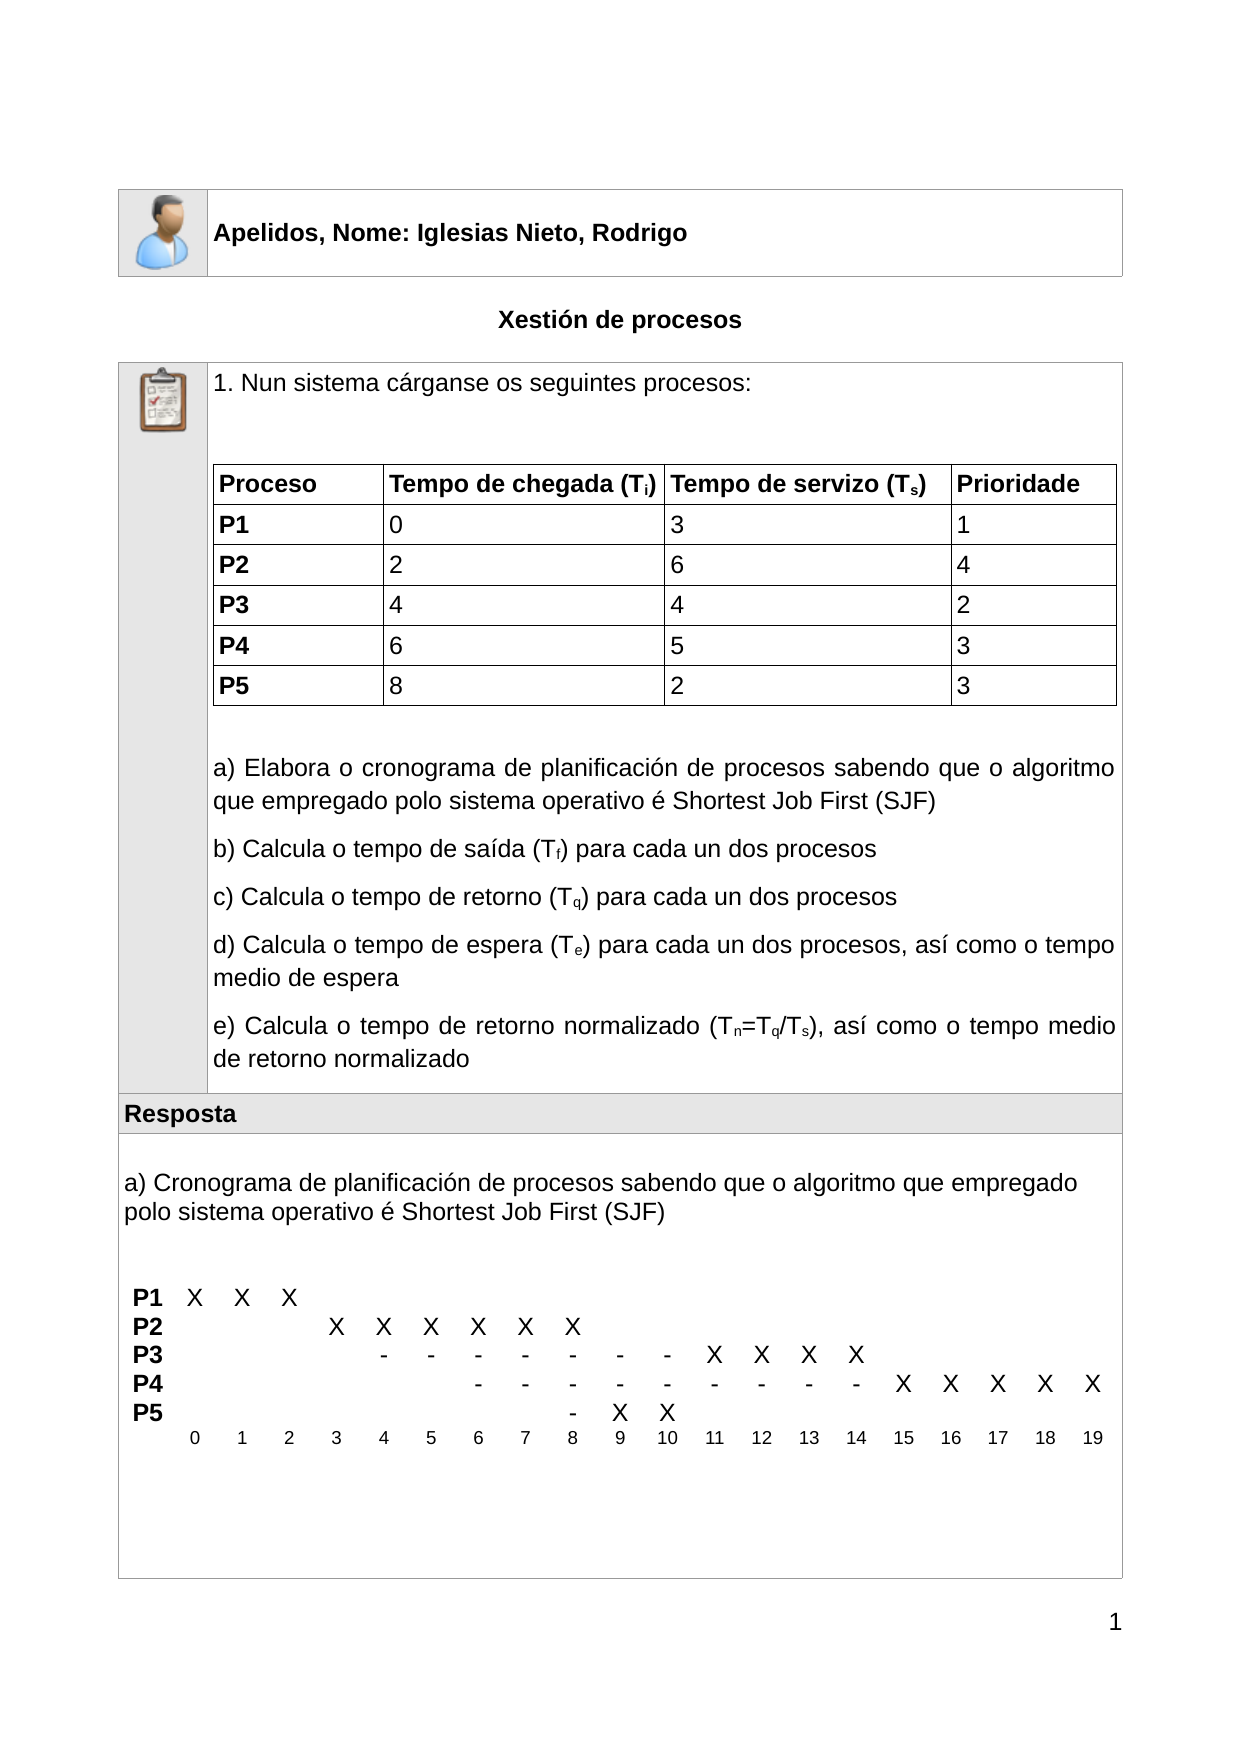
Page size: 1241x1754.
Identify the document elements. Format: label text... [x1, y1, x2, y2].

table_cell 4 [360, 1427, 407, 1455]
table_cell - [549, 1398, 596, 1427]
table_cell a) Cronograma de planificación de procesos sabendo que o algoritmo que empregado polo sistema operativo é Shortest Job First (SJF) b) Calcula o tempo de saída (Tf) para cada un dos procesos c) Calcula o tempo de retorno (Tq) para cada un dos procesos d) Calcula o tempo de espera (Te) para cada un dos procesos Tempo medio de espera=suma dos tempos de espera de cada proceso dividido entre o número de procesos Tempo medio de espera=(1+7+9+1)/5= 3.6 Te de media e) Calcula o tempo de retorno normalizado (Tn=Tq/Ts) Tempo medio de retorno normalizado=suma dos tempos de retorno normalizados de cada proceso dividido entre o número de procesos Tempo medio de retorno normalizado=(1+1.17+2.75+2.8+1.5)/5= 1.84 Tn de media [119, 1134, 1122, 1577]
table_cell [880, 1340, 927, 1369]
table_cell [502, 1398, 549, 1427]
table_cell X [360, 1312, 407, 1340]
table_cell [785, 1398, 833, 1427]
table_header [927, 1283, 974, 1312]
table_cell 9 [596, 1427, 643, 1455]
table_cell X [455, 1312, 502, 1340]
table_cell 6 [455, 1427, 502, 1455]
table_cell - [833, 1369, 880, 1398]
table_header X [218, 1283, 266, 1312]
table_cell [407, 1369, 454, 1398]
table_cell P2 [214, 545, 383, 584]
table_cell X [1069, 1369, 1116, 1398]
table_cell 4 [384, 586, 664, 625]
table_cell [738, 1312, 785, 1340]
table_cell [927, 1340, 974, 1369]
table_cell [927, 1312, 974, 1340]
table_cell 1 [218, 1427, 266, 1455]
table_cell 13 [785, 1427, 833, 1455]
table_header [691, 1283, 738, 1312]
table_cell [171, 1312, 218, 1340]
table_cell X [880, 1369, 927, 1398]
table_cell 8 [384, 666, 664, 705]
table_cell [218, 1312, 266, 1340]
table_cell [455, 1398, 502, 1427]
table_cell 8 [549, 1427, 596, 1455]
table_cell [1022, 1340, 1069, 1369]
table_header [119, 190, 207, 276]
table_cell - [549, 1340, 596, 1369]
table_cell 10 [644, 1427, 691, 1455]
table_cell P2 [124, 1312, 171, 1340]
table_cell - [691, 1369, 738, 1398]
table_header [880, 1283, 927, 1312]
table_cell X [1022, 1369, 1069, 1398]
table_cell [691, 1312, 738, 1340]
table_cell X [738, 1340, 785, 1369]
table_cell - [549, 1369, 596, 1398]
table_cell 7 [502, 1427, 549, 1455]
table_cell - [644, 1340, 691, 1369]
table_cell [266, 1312, 313, 1340]
table_cell 5 [407, 1427, 454, 1455]
table_cell 4 [665, 586, 951, 625]
table_header [313, 1283, 360, 1312]
table_cell [833, 1312, 880, 1340]
table_cell [927, 1398, 974, 1427]
table_header Prioridade [952, 465, 1116, 504]
table_cell X [502, 1312, 549, 1340]
table_header P1 [124, 1283, 171, 1312]
table_cell [171, 1398, 218, 1427]
table_header [833, 1283, 880, 1312]
table_cell - [785, 1369, 833, 1398]
table_header X [171, 1283, 218, 1312]
table_header [644, 1283, 691, 1312]
table_cell 11 [691, 1427, 738, 1455]
table_cell 6 [384, 626, 664, 665]
table_cell 3 [952, 666, 1116, 705]
table_cell [313, 1369, 360, 1398]
table_header X [266, 1283, 313, 1312]
table_cell [785, 1312, 833, 1340]
table_header [596, 1283, 643, 1312]
table_header [407, 1283, 454, 1312]
table_header [785, 1283, 833, 1312]
table_cell - [455, 1340, 502, 1369]
table_cell [974, 1312, 1022, 1340]
table_header [1022, 1283, 1069, 1312]
table_cell X [407, 1312, 454, 1340]
table_cell P5 [214, 666, 383, 705]
table_cell 4 [952, 545, 1116, 584]
table_cell 15 [880, 1427, 927, 1455]
table_cell [360, 1398, 407, 1427]
table_cell - [738, 1369, 785, 1398]
table_cell - [596, 1369, 643, 1398]
table_header Apelidos, Nome: Iglesias Nieto, Rodrigo [208, 190, 1122, 276]
table_cell [218, 1398, 266, 1427]
picture [125, 195, 201, 270]
table_cell - [455, 1369, 502, 1398]
table_cell - [644, 1369, 691, 1398]
table_cell [880, 1398, 927, 1427]
table_header [455, 1283, 502, 1312]
text Xestión de procesos [118, 304, 1122, 333]
table_cell X [644, 1398, 691, 1427]
table_cell X [596, 1398, 643, 1427]
table_cell P5 [124, 1398, 171, 1427]
table_cell [266, 1398, 313, 1427]
table_cell 16 [927, 1427, 974, 1455]
table_cell [974, 1340, 1022, 1369]
table_cell - [502, 1340, 549, 1369]
table_cell [407, 1398, 454, 1427]
table_cell 2 [266, 1427, 313, 1455]
table_header Tempo de chegada (Ti) [384, 465, 664, 504]
table_cell 5 [665, 626, 951, 665]
table_cell P4 [214, 626, 383, 665]
table_cell [171, 1369, 218, 1398]
table_cell 2 [952, 586, 1116, 625]
table_cell [1069, 1340, 1116, 1369]
table_cell X [691, 1340, 738, 1369]
table_cell P1 [214, 505, 383, 544]
table_cell [171, 1340, 218, 1369]
table_cell [218, 1369, 266, 1398]
table_cell 19 [1069, 1427, 1116, 1455]
table_cell 14 [833, 1427, 880, 1455]
table_cell X [833, 1340, 880, 1369]
table_cell 0 [171, 1427, 218, 1455]
table_cell [1022, 1312, 1069, 1340]
table_header [360, 1283, 407, 1312]
table_cell 6 [665, 545, 951, 584]
table_cell [596, 1312, 643, 1340]
table_cell 12 [738, 1427, 785, 1455]
table_cell [1069, 1312, 1116, 1340]
table_cell Resposta [119, 1094, 1122, 1133]
table_header [549, 1283, 596, 1312]
table_cell X [927, 1369, 974, 1398]
table_cell X [313, 1312, 360, 1340]
table_cell [1069, 1398, 1116, 1427]
table_cell 18 [1022, 1427, 1069, 1455]
table_cell [266, 1369, 313, 1398]
table_cell [644, 1312, 691, 1340]
table_cell P4 [124, 1369, 171, 1398]
table_header Tempo de servizo (Ts) [665, 465, 951, 504]
table_cell X [785, 1340, 833, 1369]
table_header [1069, 1283, 1116, 1312]
table_cell 2 [384, 545, 664, 584]
table_cell 2 [665, 666, 951, 705]
table_cell 3 [313, 1427, 360, 1455]
table_cell [974, 1398, 1022, 1427]
table_header [738, 1283, 785, 1312]
table_cell [313, 1398, 360, 1427]
table_cell [880, 1312, 927, 1340]
table_cell P3 [124, 1340, 171, 1369]
table_cell [360, 1369, 407, 1398]
table_header [974, 1283, 1022, 1312]
table_header [119, 363, 207, 1093]
table_cell [1022, 1398, 1069, 1427]
table_cell [313, 1340, 360, 1369]
table_cell 3 [665, 505, 951, 544]
picture [130, 367, 195, 433]
table_cell [738, 1398, 785, 1427]
table_header Proceso [214, 465, 383, 504]
table_cell 0 [384, 505, 664, 544]
table_cell [266, 1340, 313, 1369]
table_cell [124, 1427, 171, 1455]
table_header [502, 1283, 549, 1312]
table_cell - [502, 1369, 549, 1398]
table_cell 1 [952, 505, 1116, 544]
table_cell - [596, 1340, 643, 1369]
table_cell X [974, 1369, 1022, 1398]
table_cell X [549, 1312, 596, 1340]
table_cell P3 [214, 586, 383, 625]
table_cell [218, 1340, 266, 1369]
table_cell - [407, 1340, 454, 1369]
table_cell [833, 1398, 880, 1427]
table_header 1. Nun sistema cárganse os seguintes procesos: a) Elabora o cronograma de planificación de procesos sabendo que o algoritmo que empregado polo sistema operativo é Shortest Job First (SJF) b) Calcula o tempo de saída (Tf) para cada un dos procesos c) Calcula o tempo de retorno (Tq) para cada un dos procesos d) Calcula o tempo de espera (Te) para cada un dos procesos, así como o tempo medio de espera e) Calcula o tempo de retorno normalizado (Tn=Tq/Ts), así como o tempo medio de retorno normalizado [208, 363, 1122, 1093]
table_cell - [360, 1340, 407, 1369]
table_cell [691, 1398, 738, 1427]
table_cell 3 [952, 626, 1116, 665]
table_cell 17 [974, 1427, 1022, 1455]
